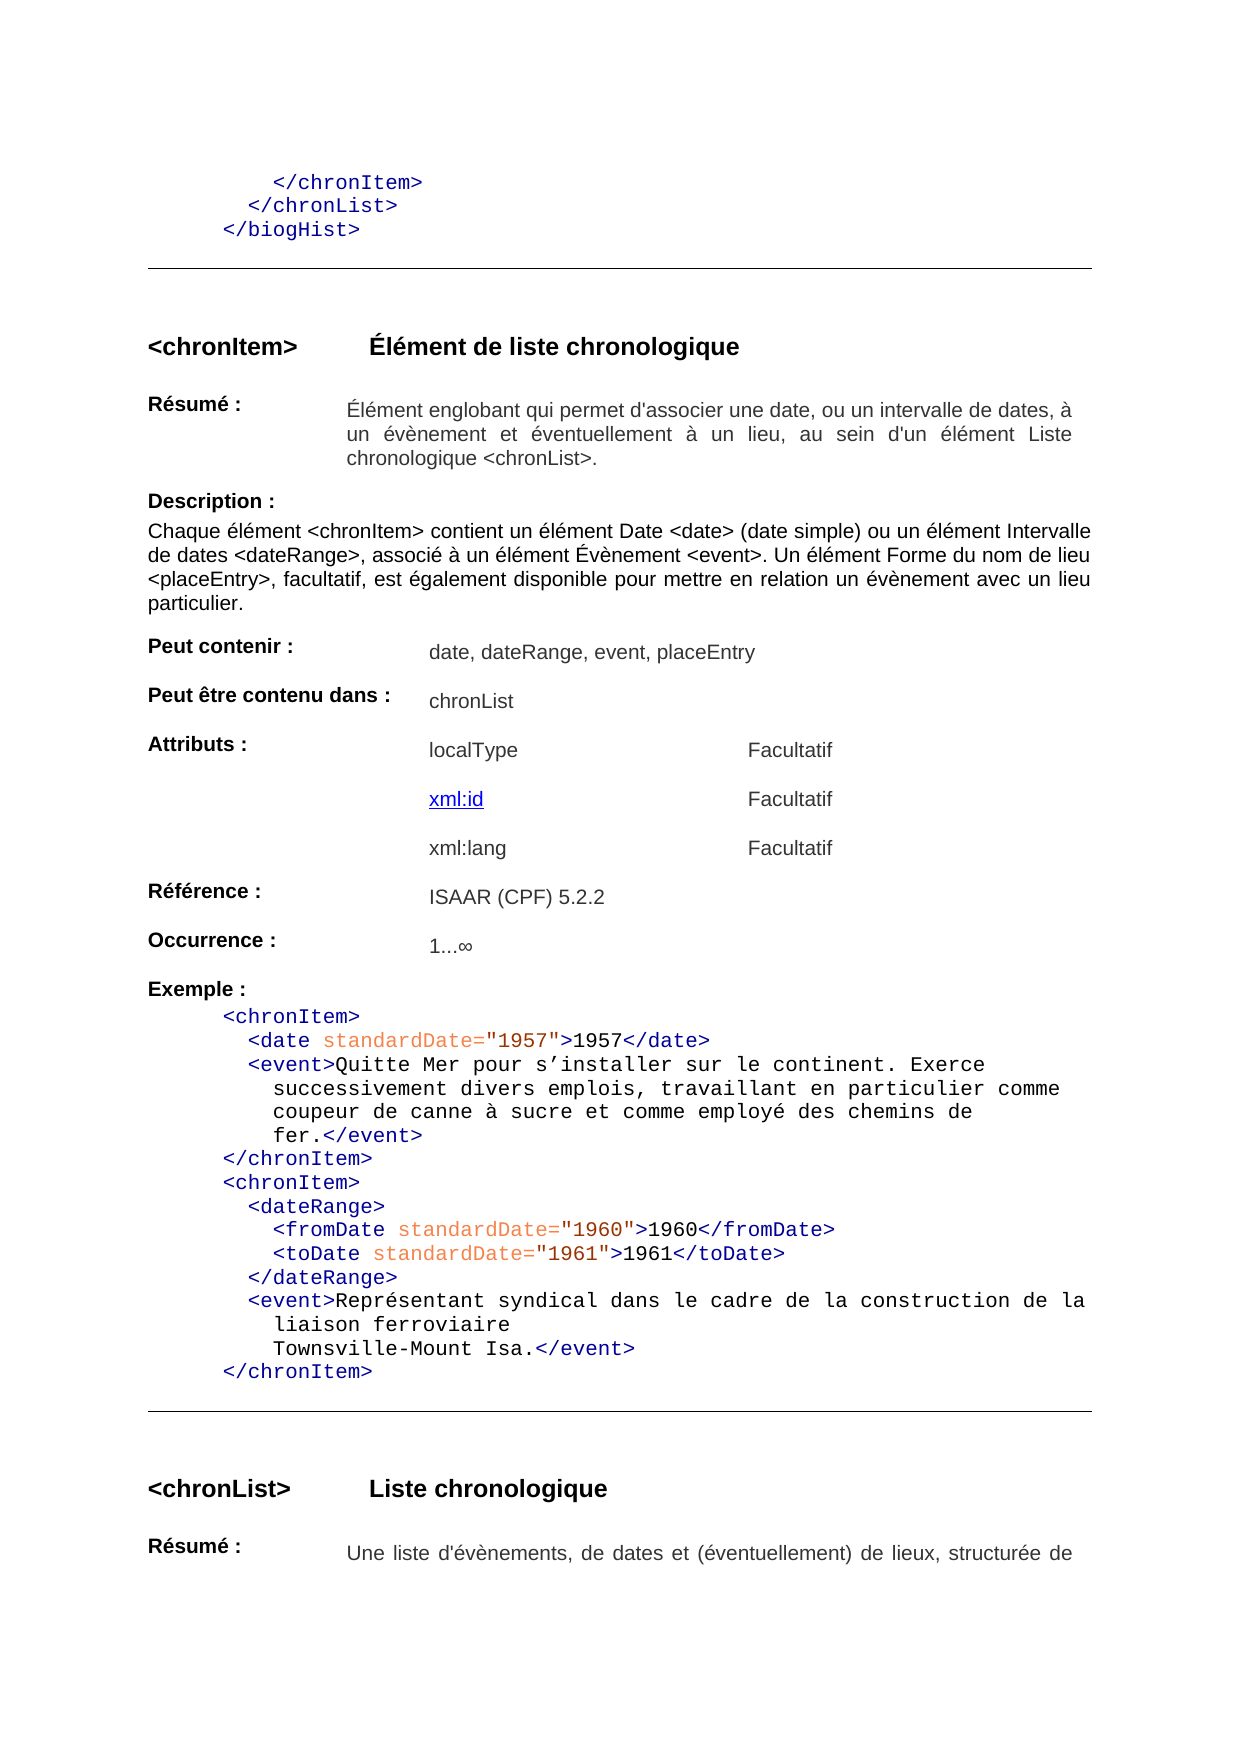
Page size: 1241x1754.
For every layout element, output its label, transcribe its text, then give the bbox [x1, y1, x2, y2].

text liaison ferroviaire Townsville-Mount Isa.</event> </chronItem> [148, 1314, 1092, 1385]
table_cell chronList [429, 676, 1085, 725]
table_cell Occurrence : [148, 921, 429, 970]
table_cell [148, 774, 429, 823]
text Exemple : [148, 976, 1092, 1000]
table_header Élément englobant qui permet d'associer une date, ou un intervalle de dates, à un évènement et éventuellement à un lieu, au sein d'un élément Liste chronologique <chronList>. [335, 386, 1085, 483]
text Description : [148, 489, 1092, 513]
table_header Peut contenir : [148, 628, 429, 676]
table_header Une liste d'évènements, de dates et (éventuellement) de lieux, structurée de [335, 1528, 1085, 1564]
table_header Résumé : [136, 386, 335, 483]
table_cell Référence : [148, 872, 429, 921]
table_cell Facultatif [748, 823, 1085, 872]
table_cell localType [429, 725, 748, 774]
text </chronItem> </chronList> </biogHist> [148, 172, 1092, 243]
table_cell Facultatif [748, 774, 1085, 823]
table_cell [148, 823, 429, 872]
table_cell Facultatif [748, 725, 1085, 774]
text <chronItem> Élément de liste chronologique [148, 332, 1092, 361]
table_cell Attributs : [148, 725, 429, 774]
table_cell 1...∞ [429, 921, 1085, 970]
table_cell xml:lang [429, 823, 748, 872]
table_cell Peut être contenu dans : [148, 676, 429, 725]
text coupeur de canne à sucre et comme employé des chemins de fer.</event> </chronItem> <chronItem> <dateRange> <fromDate standardDate="1960">1960</fromDate> <toDate standardDate="1961">1961</toDate> </dateRange> <event>Représentant syndical dans le cadre de la construction de la [148, 1101, 1092, 1314]
table_header date, dateRange, event, placeEntry [429, 628, 1085, 676]
text Chaque élément <chronItem> contient un élément Date <date> (date simple) ou un élément Intervalle de dates <dateRange>, associé à un élément Évènement <event>. Un élément Forme du nom de lieu <placeEntry>, facultatif, est également disponible pour mettre en relation un évènement avec un lieu particulier. [148, 519, 1092, 615]
table_cell xml:id [429, 774, 748, 823]
table_cell ISAAR (CPF) 5.2.2 [429, 872, 1085, 921]
text successivement divers emplois, travaillant en particulier comme [148, 1077, 1092, 1101]
table_header Résumé : [136, 1528, 335, 1564]
text <chronList> Liste chronologique [148, 1474, 1092, 1503]
text <chronItem> <date standardDate="1957">1957</date> <event>Quitte Mer pour s’installer sur le continent. Exerce [148, 1007, 1092, 1077]
